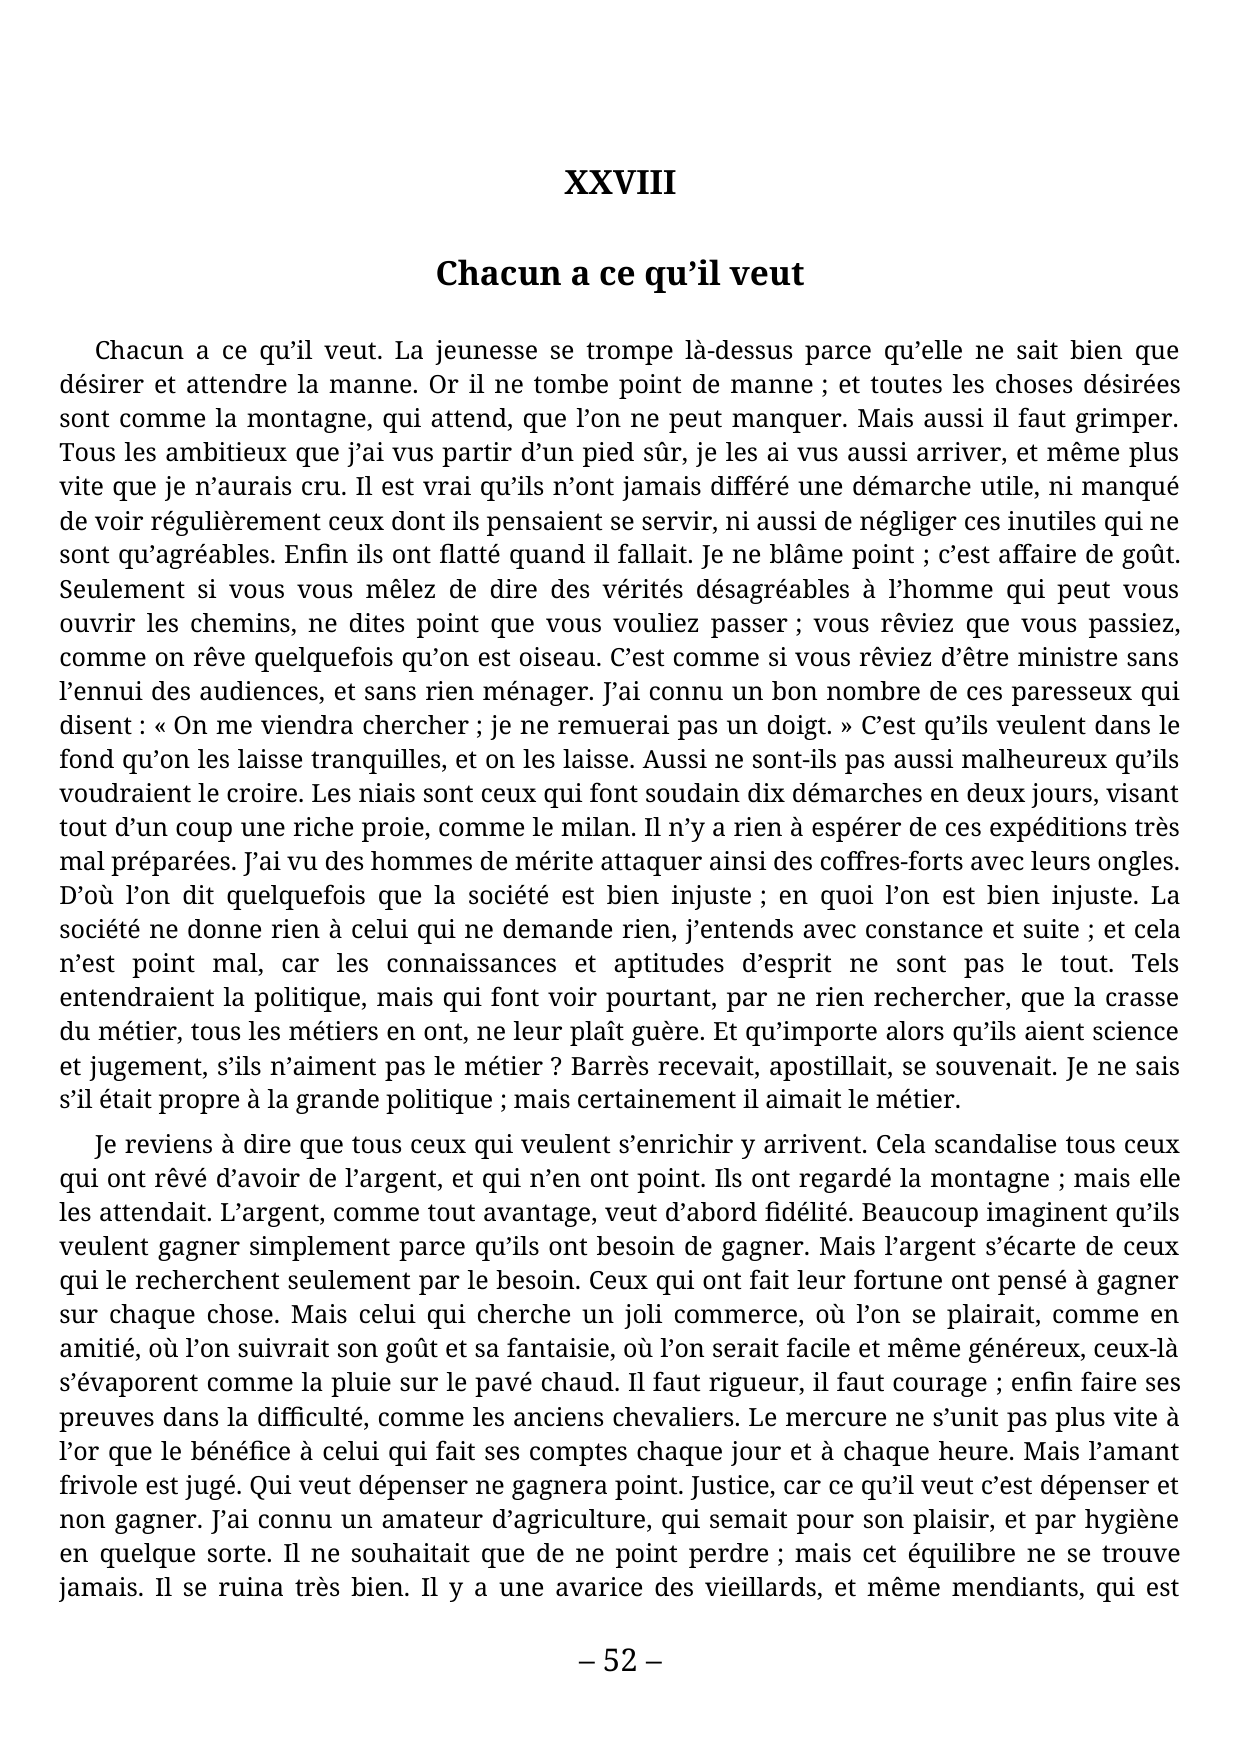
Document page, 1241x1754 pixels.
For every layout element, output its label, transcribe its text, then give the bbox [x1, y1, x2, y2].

subtitle XXVIII Chacun a ce qu’il veut [59, 159, 1181, 295]
text Chacun a ce qu’il veut. La jeunesse se trompe là-dessus parce qu’elle ne sait bien que désirer et attendre la manne. Or il ne tombe point de manne ; et toutes les choses désirées sont comme la montagne, qui attend, que l’on ne peut manquer. Mais aussi il faut grimper. Tous les ambitieux que j’ai vus partir d’un pied sûr, je les ai vus aussi arriver, et même plus vite que je n’aurais cru. Il est vrai qu’ils n’ont jamais différé une démarche utile, ni manqué de voir régulièrement ceux dont ils pensaient se servir, ni aussi de négliger ces inutiles qui ne sont qu’agréables. Enfin ils ont flatté quand il fallait. Je ne blâme point ; c’est affaire de goût. Seulement si vous vous mêlez de dire des vérités désagréables à l’homme qui peut vous ouvrir les chemins, ne dites point que vous vouliez passer ; vous rêviez que vous passiez, comme on rêve quelquefois qu’on est oiseau. C’est comme si vous rêviez d’être ministre sans l’ennui des audiences, et sans rien ménager. J’ai connu un bon nombre de ces paresseux qui disent : « On me viendra chercher ; je ne remuerai pas un doigt. » C’est qu’ils veulent dans le fond qu’on les laisse tranquilles, et on les laisse. Aussi ne sont-ils pas aussi malheureux qu’ils voudraient le croire. Les niais sont ceux qui font soudain dix démarches en deux jours, visant tout d’un coup une riche proie, comme le milan. Il n’y a rien à espérer de ces expéditions très mal préparées. J’ai vu des hommes de mérite attaquer ainsi des coffres-forts avec leurs ongles. D’où l’on dit quelquefois que la société est bien injuste ; en quoi l’on est bien injuste. La société ne donne rien à celui qui ne demande rien, j’entends avec constance et suite ; et cela n’est point mal, car les connaissances et aptitudes d’esprit ne sont pas le tout. Tels entendraient la politique, mais qui font voir pourtant, par ne rien rechercher, que la crasse du métier, tous les métiers en ont, ne leur plaît guère. Et qu’importe alors qu’ils aient science et jugement, s’ils n’aiment pas le métier ? Barrès recevait, apostillait, se souvenait. Je ne sais s’il était propre à la grande politique ; mais certainement il aimait le métier. [59, 333, 1181, 1116]
text Je reviens à dire que tous ceux qui veulent s’enrichir y arrivent. Cela scandalise tous ceux qui ont rêvé d’avoir de l’argent, et qui n’en ont point. Ils ont regardé la montagne ; mais elle les attendait. L’argent, comme tout avantage, veut d’abord fidélité. Beaucoup imaginent qu’ils veulent gagner simplement parce qu’ils ont besoin de gagner. Mais l’argent s’écarte de ceux qui le recherchent seulement par le besoin. Ceux qui ont fait leur fortune ont pensé à gagner sur chaque chose. Mais celui qui cherche un joli commerce, où l’on se plairait, comme en amitié, où l’on suivrait son goût et sa fantaisie, où l’on serait facile et même généreux, ceux-là s’évaporent comme la pluie sur le pavé chaud. Il faut rigueur, il faut courage ; enfin faire ses preuves dans la difficulté, comme les anciens chevaliers. Le mercure ne s’unit pas plus vite à l’or que le bénéfice à celui qui fait ses comptes chaque jour et à chaque heure. Mais l’amant frivole est jugé. Qui veut dépenser ne gagnera point. Justice, car ce qu’il veut c’est dépenser et non gagner. J’ai connu un amateur d’agriculture, qui semait pour son plaisir, et par hygiène en quelque sorte. Il ne souhaitait que de ne point perdre ; mais cet équilibre ne se trouve jamais. Il se ruina très bien. Il y a une avarice des vieillards, et même mendiants, qui est [59, 1127, 1181, 1603]
